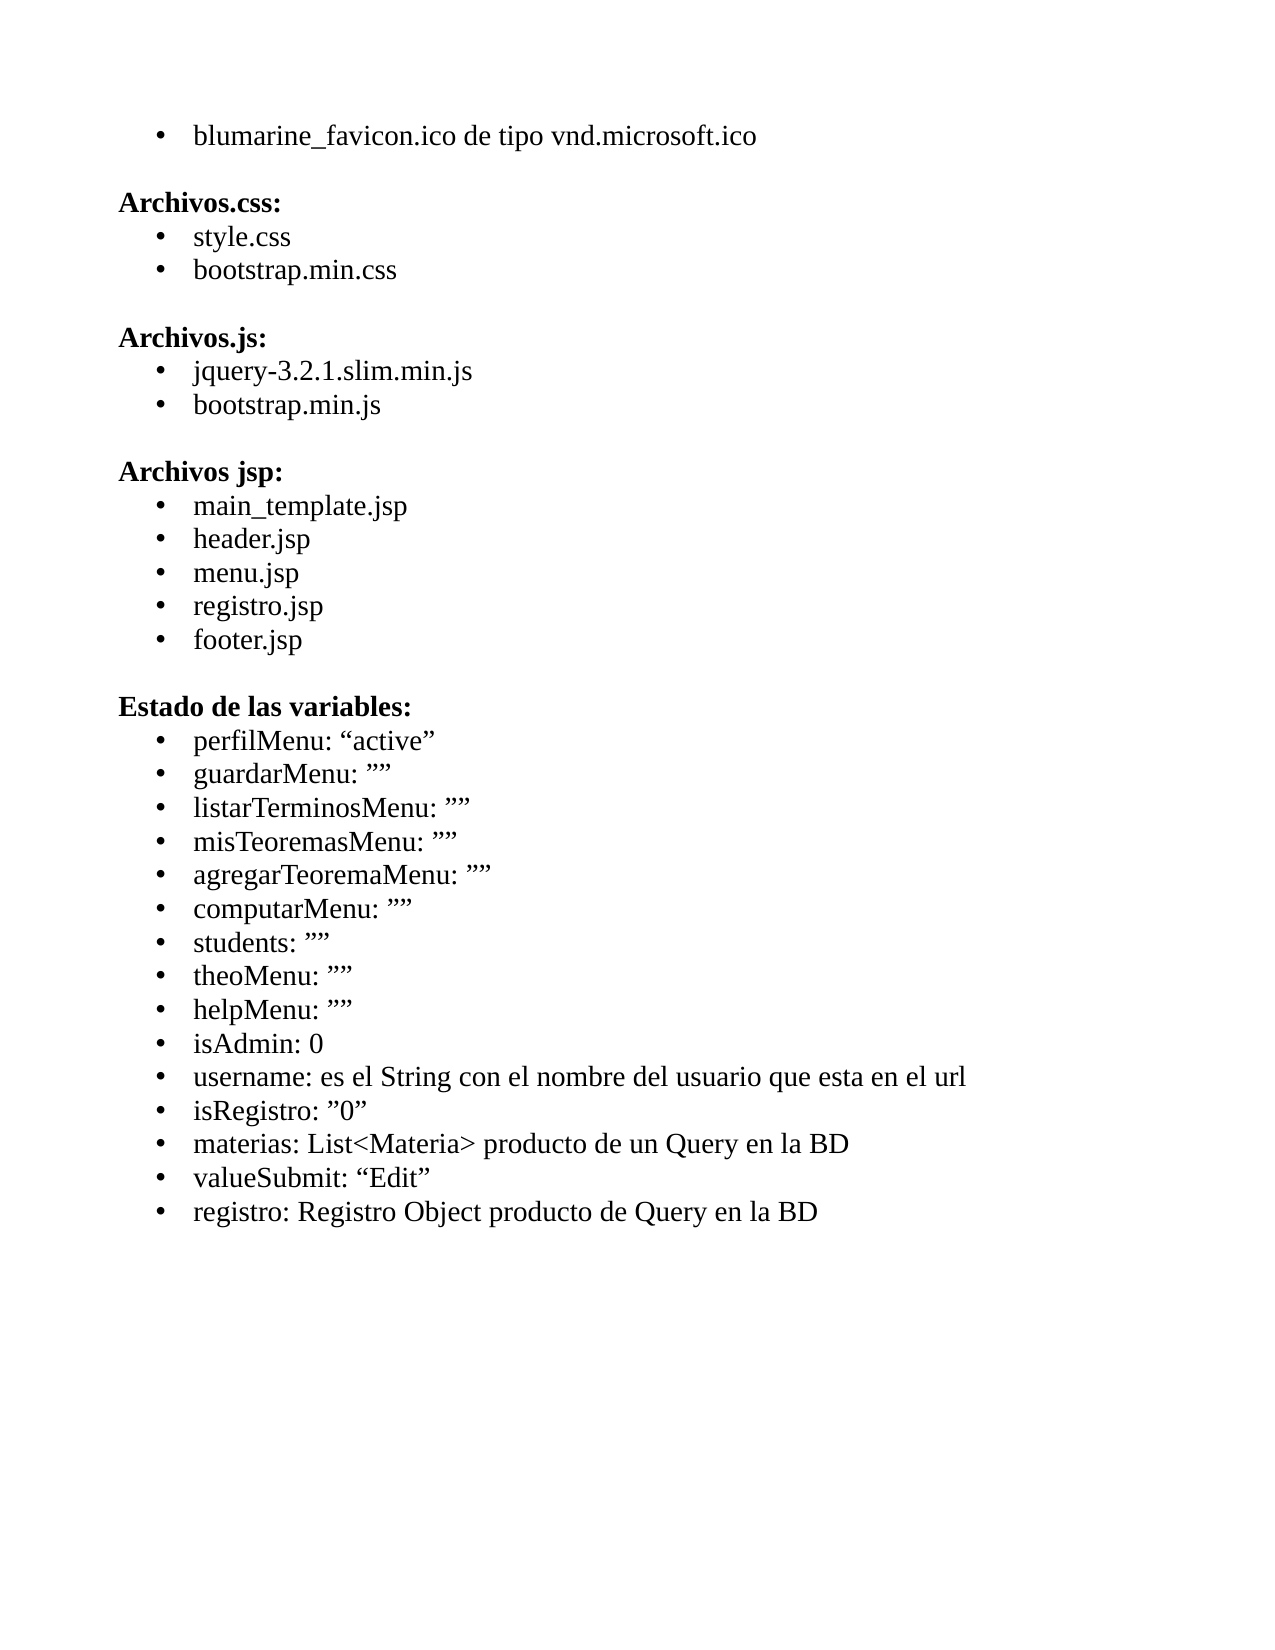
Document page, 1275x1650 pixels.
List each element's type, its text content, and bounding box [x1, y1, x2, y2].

list menu.jsp [156, 555, 1157, 588]
list isRegistro: ”0” [156, 1093, 1157, 1127]
list misTeoremasMenu: ”” [156, 824, 1157, 857]
list blumarine_favicon.ico de tipo vnd.microsoft.ico [156, 118, 1157, 152]
list bootstrap.min.css [156, 252, 1157, 286]
list registro.jsp [156, 588, 1157, 622]
list perfilMenu: “active” [156, 723, 1157, 757]
list valueSubmit: “Edit” [156, 1160, 1157, 1194]
list username: es el String con el nombre del usuario que esta en el url [156, 1059, 1157, 1093]
list students: ”” [156, 925, 1157, 958]
text Estado de las variables: [118, 689, 1157, 723]
list registro: Registro Object producto de Query en la BD [156, 1194, 1157, 1228]
list isAdmin: 0 [156, 1026, 1157, 1059]
list jquery-3.2.1.slim.min.js [156, 353, 1157, 387]
list agregarTeoremaMenu: ”” [156, 857, 1157, 891]
list header.jsp [156, 521, 1157, 555]
list helpMenu: ”” [156, 992, 1157, 1026]
list bootstrap.min.js [156, 387, 1157, 421]
list materias: List<Materia> producto de un Query en la BD [156, 1127, 1157, 1160]
text Archivos.css: [118, 185, 1157, 219]
list guardarMenu: ”” [156, 757, 1157, 790]
list listarTerminosMenu: ”” [156, 790, 1157, 824]
text Archivos.js: [118, 320, 1157, 353]
list theoMenu: ”” [156, 958, 1157, 992]
list computarMenu: ”” [156, 891, 1157, 925]
list footer.jsp [156, 622, 1157, 656]
list main_template.jsp [156, 488, 1157, 521]
text Archivos jsp: [118, 454, 1157, 488]
list style.css [156, 219, 1157, 252]
